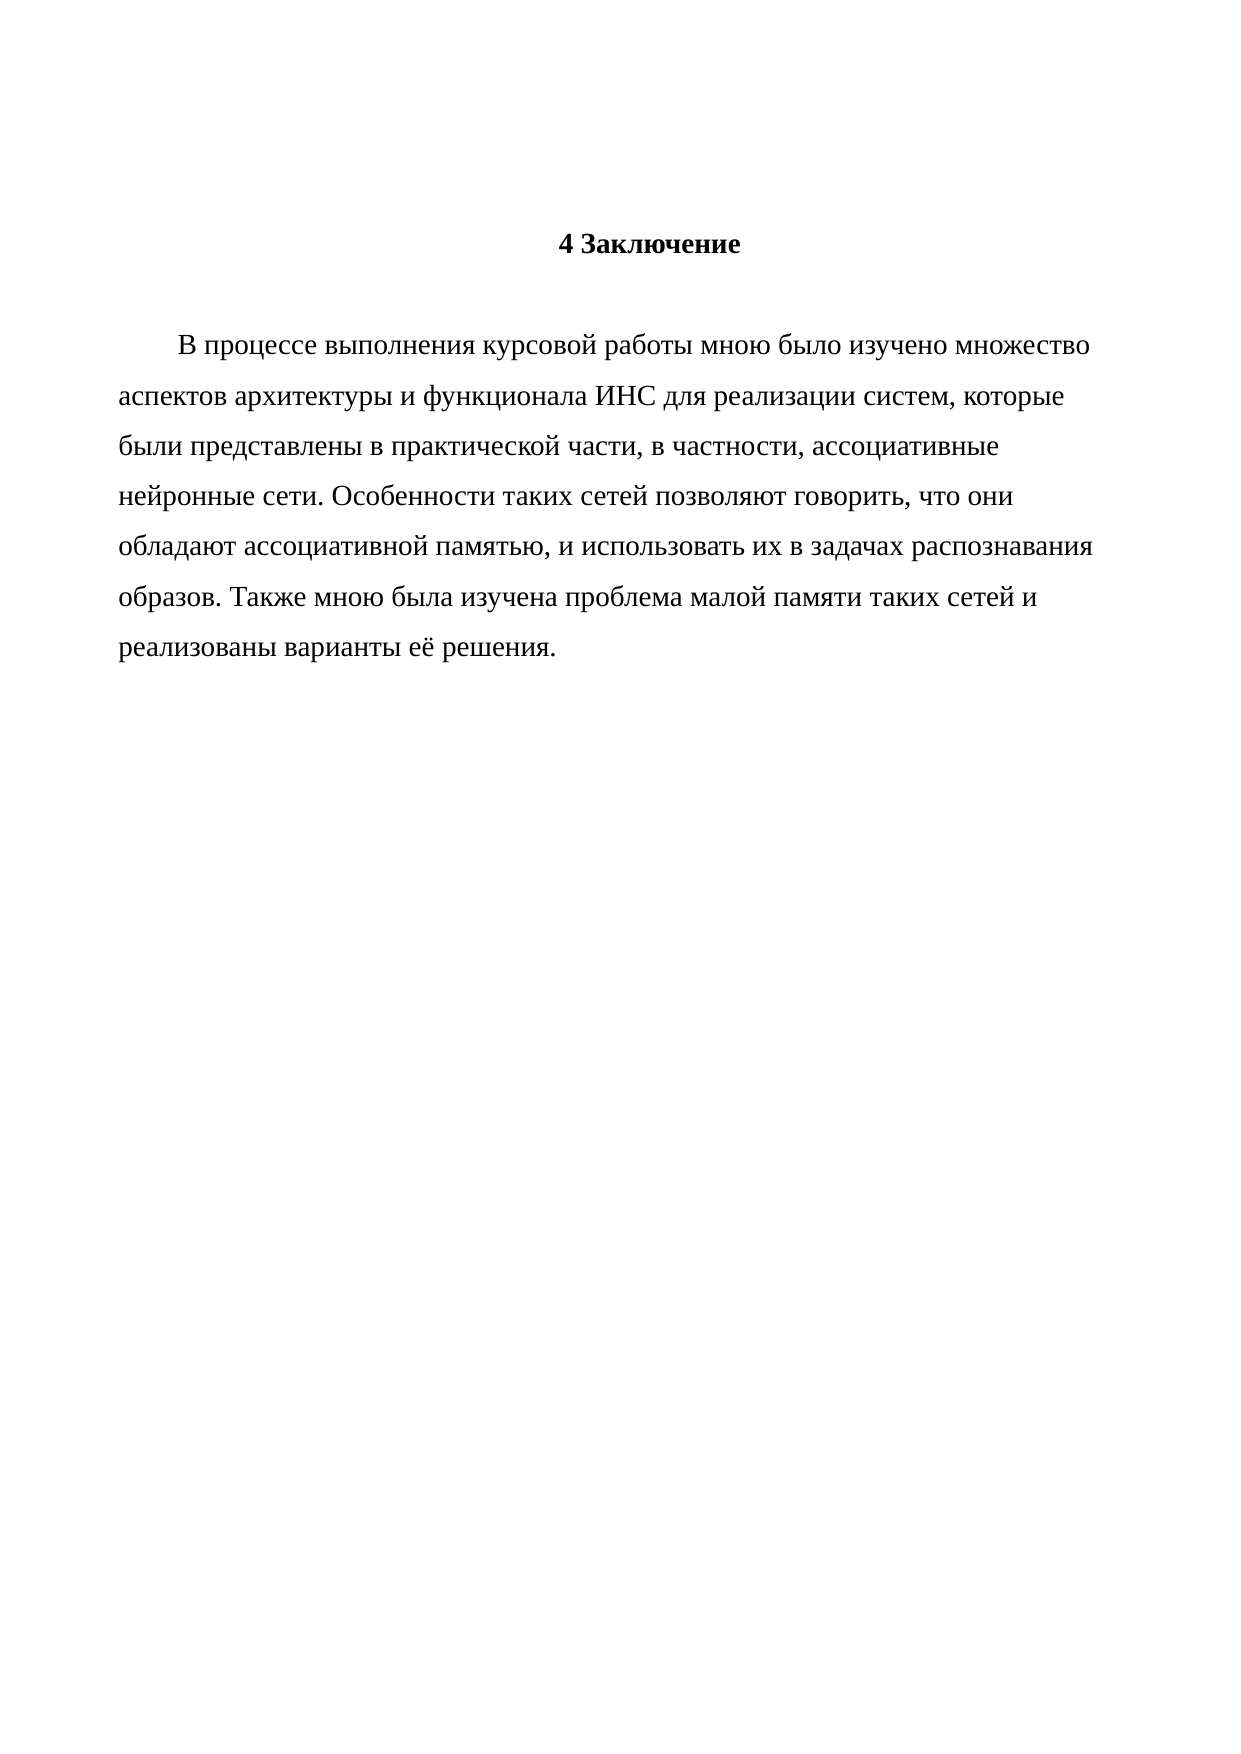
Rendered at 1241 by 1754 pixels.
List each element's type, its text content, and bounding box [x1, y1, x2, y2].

text В процессе выполнения курсовой работы мною было изучено множество аспектов архитектуры и функционала ИНС для реализации систем, которые были представлены в практической части, в частности, ассоциативные нейронные сети. Особенности таких сетей позволяют говорить, что они обладают ассоциативной памятью, и использовать их в задачах распознавания образов. Также мною была изучена проблема малой памяти таких сетей и реализованы варианты её решения. [118, 327, 1122, 663]
text 4 Заключение [118, 227, 1122, 260]
